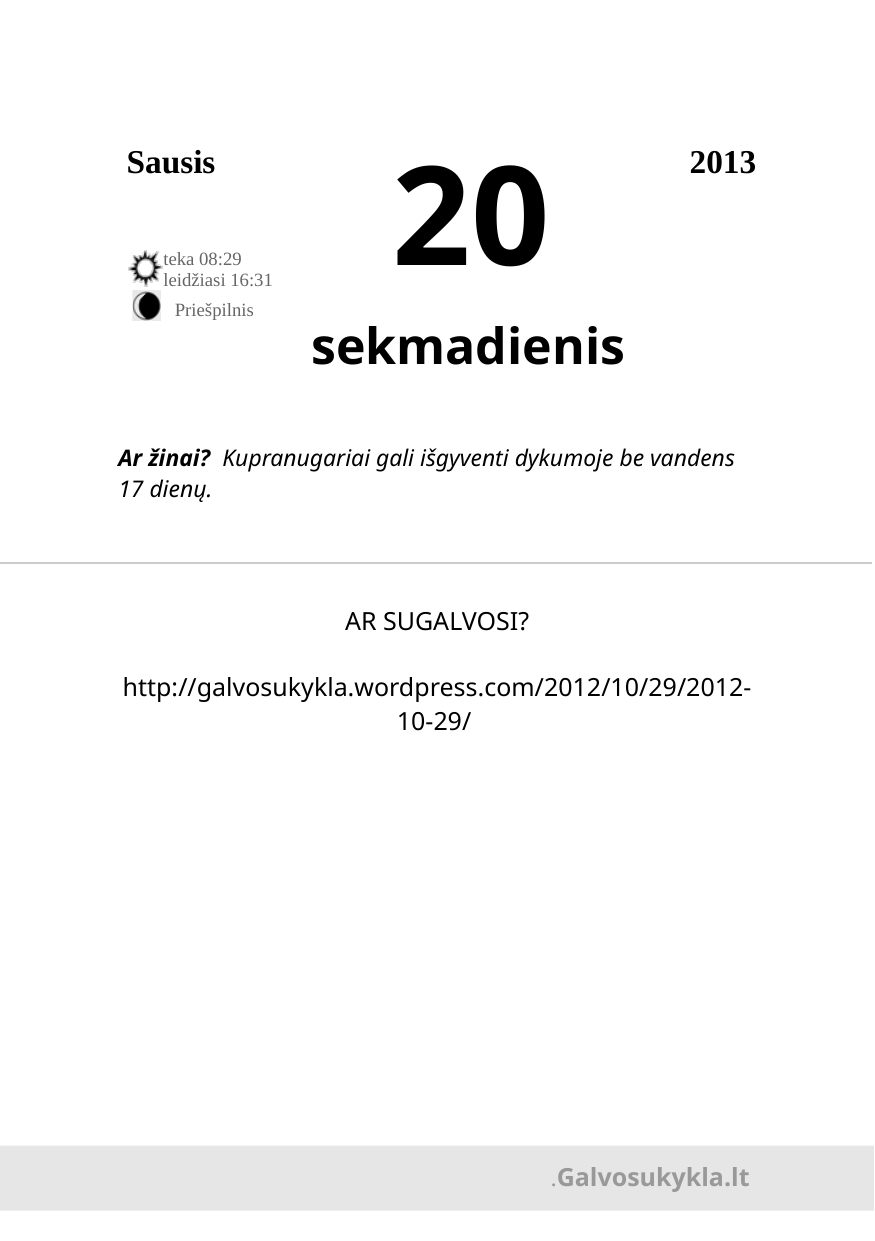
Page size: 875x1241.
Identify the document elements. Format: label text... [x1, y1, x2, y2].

table_header Priešpilnis [118, 288, 298, 379]
table_header Sausis teka 08:29 leidžiasi 16:31 [118, 118, 298, 287]
text http://galvosukykla.wordpress.com/2012/10/29/2012-10-29/ [118, 669, 756, 737]
table_header 20 sekmadienis [299, 118, 638, 379]
table_header 2013 [638, 118, 756, 379]
text Ar žinai? Kupranugariai gali išgyventi dykumoje be vandens 17 dienų. [118, 442, 756, 504]
text AR SUGALVOSI? [118, 604, 756, 638]
